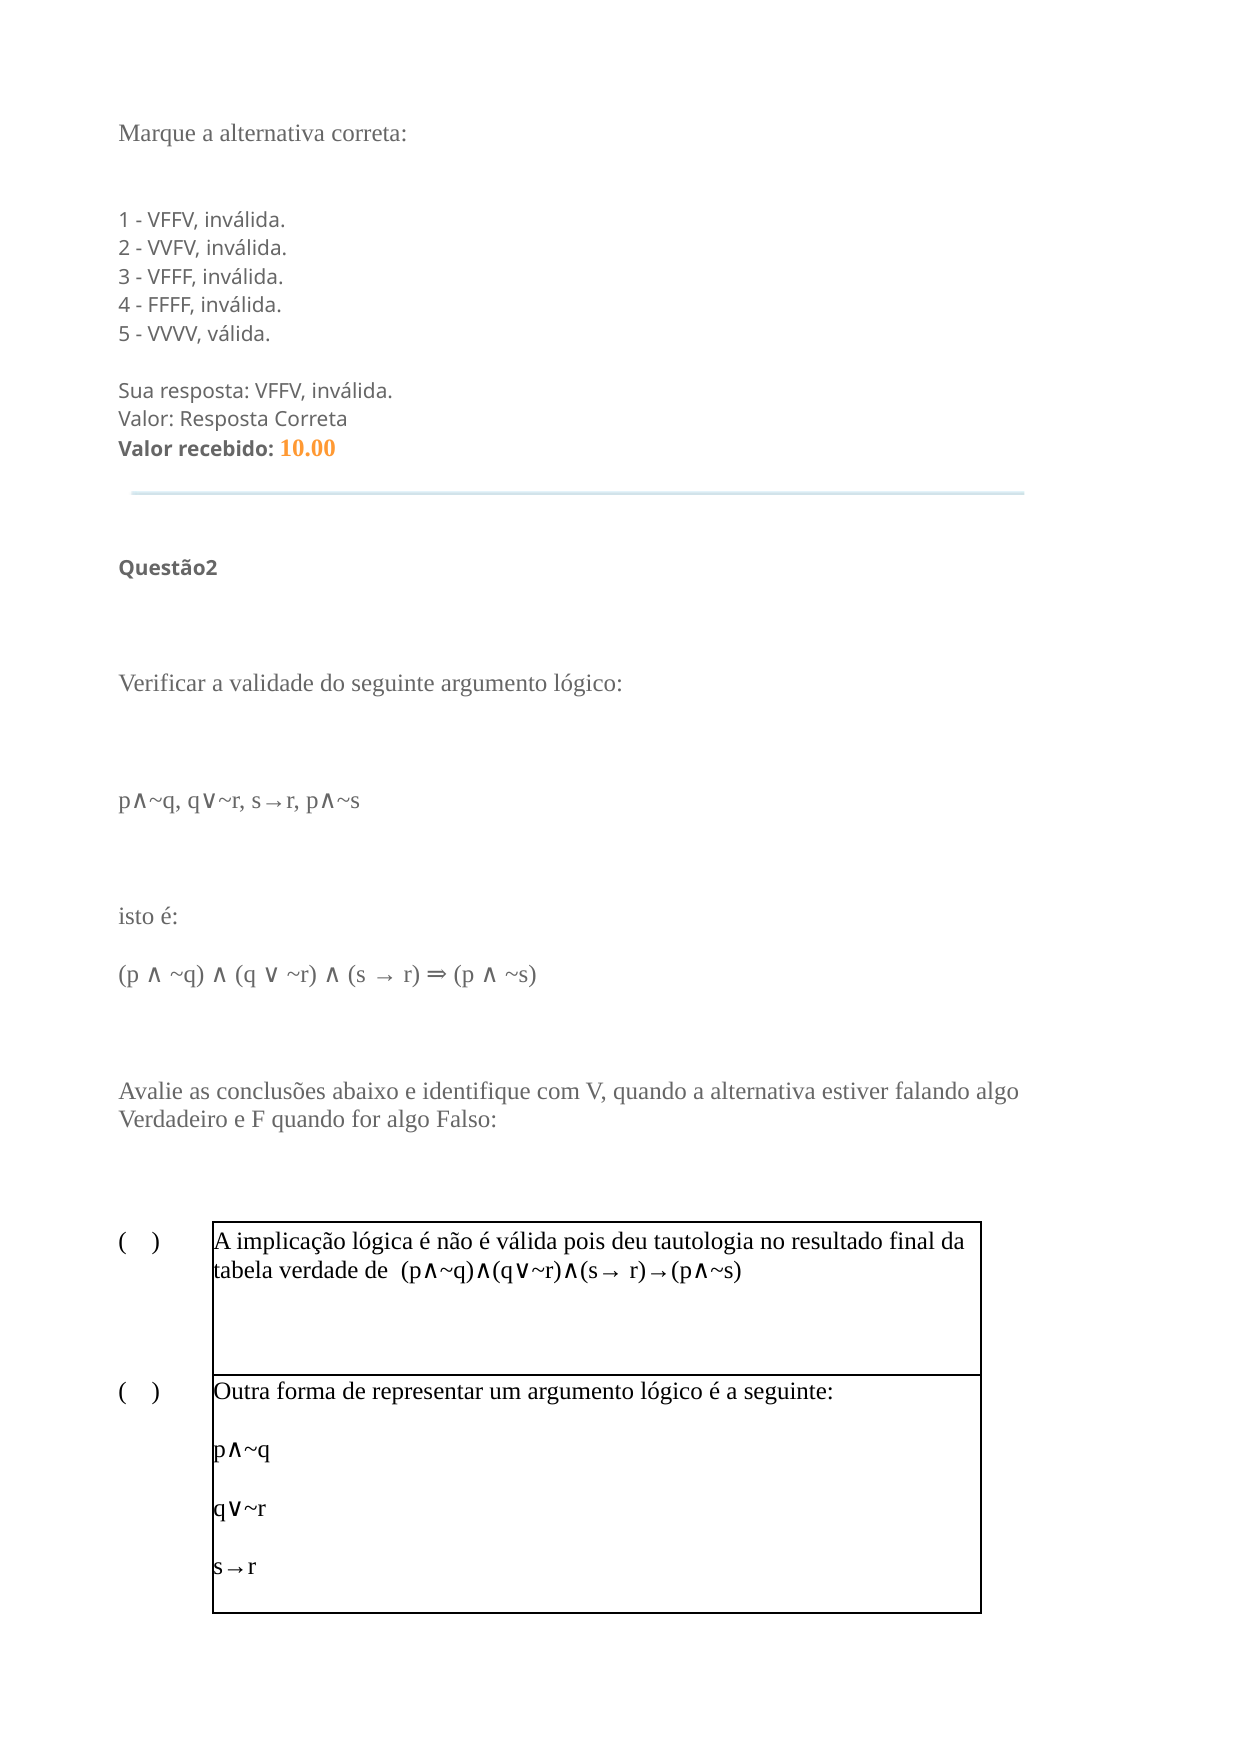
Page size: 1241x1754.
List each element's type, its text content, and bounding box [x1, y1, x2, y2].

table_cell ( ) [118, 1374, 212, 1612]
table_cell Sua resposta: VFFV, inválida. [118, 376, 1026, 404]
table_cell [118, 581, 1026, 610]
table_cell 2 - VVFV, inválida. [118, 234, 1026, 262]
table_header ( ) [118, 1221, 212, 1374]
table_cell [118, 347, 1026, 376]
table_cell 4 - FFFF, inválida. [118, 290, 1026, 319]
table_cell [1026, 405, 1033, 433]
table_cell [118, 523, 1026, 552]
table_cell Valor recebido: 10.00 [118, 433, 1026, 494]
table_cell Outra forma de representar um argumento lógico é a seguinte: p∧~q q∨~r s→r [214, 1376, 980, 1612]
table_cell [1026, 319, 1033, 347]
table_cell [1026, 205, 1033, 233]
table_cell [1026, 347, 1033, 376]
table_cell 3 - VFFF, inválida. [118, 262, 1026, 290]
table_cell [1026, 176, 1033, 205]
table_cell 5 - VVVV, válida. [118, 319, 1026, 347]
table_cell [1026, 262, 1033, 290]
table_cell Valor: Resposta Correta [118, 405, 1026, 433]
table_cell [1026, 433, 1033, 494]
table_header A implicação lógica é não é válida pois deu tautologia no resultado final da tabela verdade de (p∧~q)∧(q∨~r)∧(s→ r)→(p∧~s) [214, 1223, 980, 1374]
table_cell Questão2 [118, 552, 1033, 581]
table_cell [1026, 523, 1033, 552]
table_cell [1026, 376, 1033, 404]
table_cell [1026, 234, 1033, 262]
table_cell [1026, 290, 1033, 319]
table_cell [1026, 581, 1033, 610]
picture [118, 491, 1025, 495]
table_cell [118, 494, 1026, 523]
table_cell Marque a alternativa correta: [118, 118, 1033, 176]
table_cell Verificar a validade do seguinte argumento lógico: p∧~q, q∨~r, s→r, p∧~s isto é: (p ∧ ~q) ∧ (q ∨ ~r) ∧ (s → r) ⇒ (p ∧ ~s) Avalie as conclusões abaixo e identifique com V, quando a alternativa estiver falando algo Verdadeiro e F quando for algo Falso: [118, 610, 1033, 1614]
table_cell [118, 176, 1026, 205]
table_cell [1026, 494, 1033, 523]
table_cell 1 - VFFV, inválida. [118, 205, 1026, 233]
